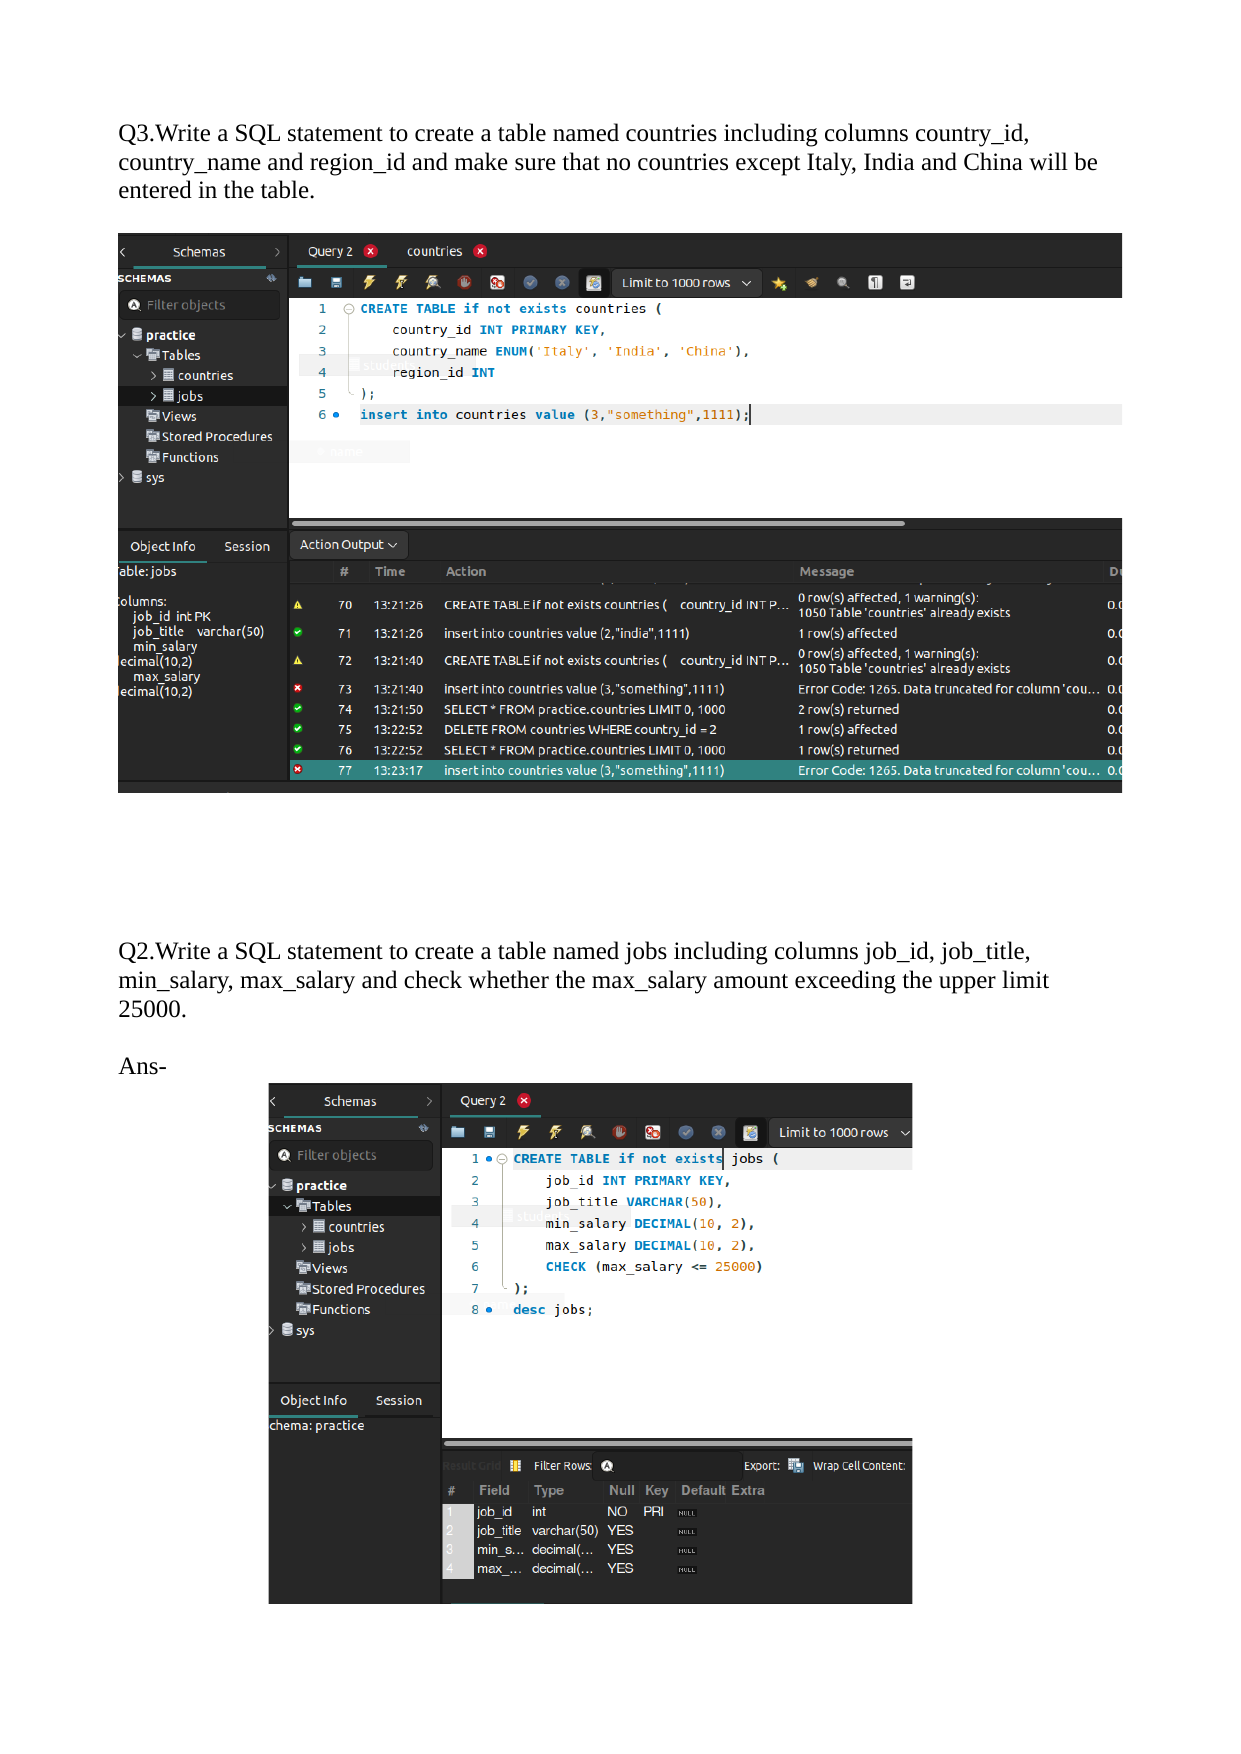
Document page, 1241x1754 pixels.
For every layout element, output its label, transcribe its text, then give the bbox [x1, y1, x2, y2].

text Q2.Write a SQL statement to create a table named jobs including columns job_id, job_title, min_salary, max_salary and check whether the max_salary amount exceeding the upper limit 25000. [118, 936, 1122, 1022]
text Ans- [118, 1051, 1122, 1080]
picture [268, 1083, 913, 1604]
picture [118, 233, 1123, 793]
text Q3.Write a SQL statement to create a table named countries including columns country_id, country_name and region_id and make sure that no countries except Italy, India and China will be entered in the table. [118, 118, 1122, 204]
